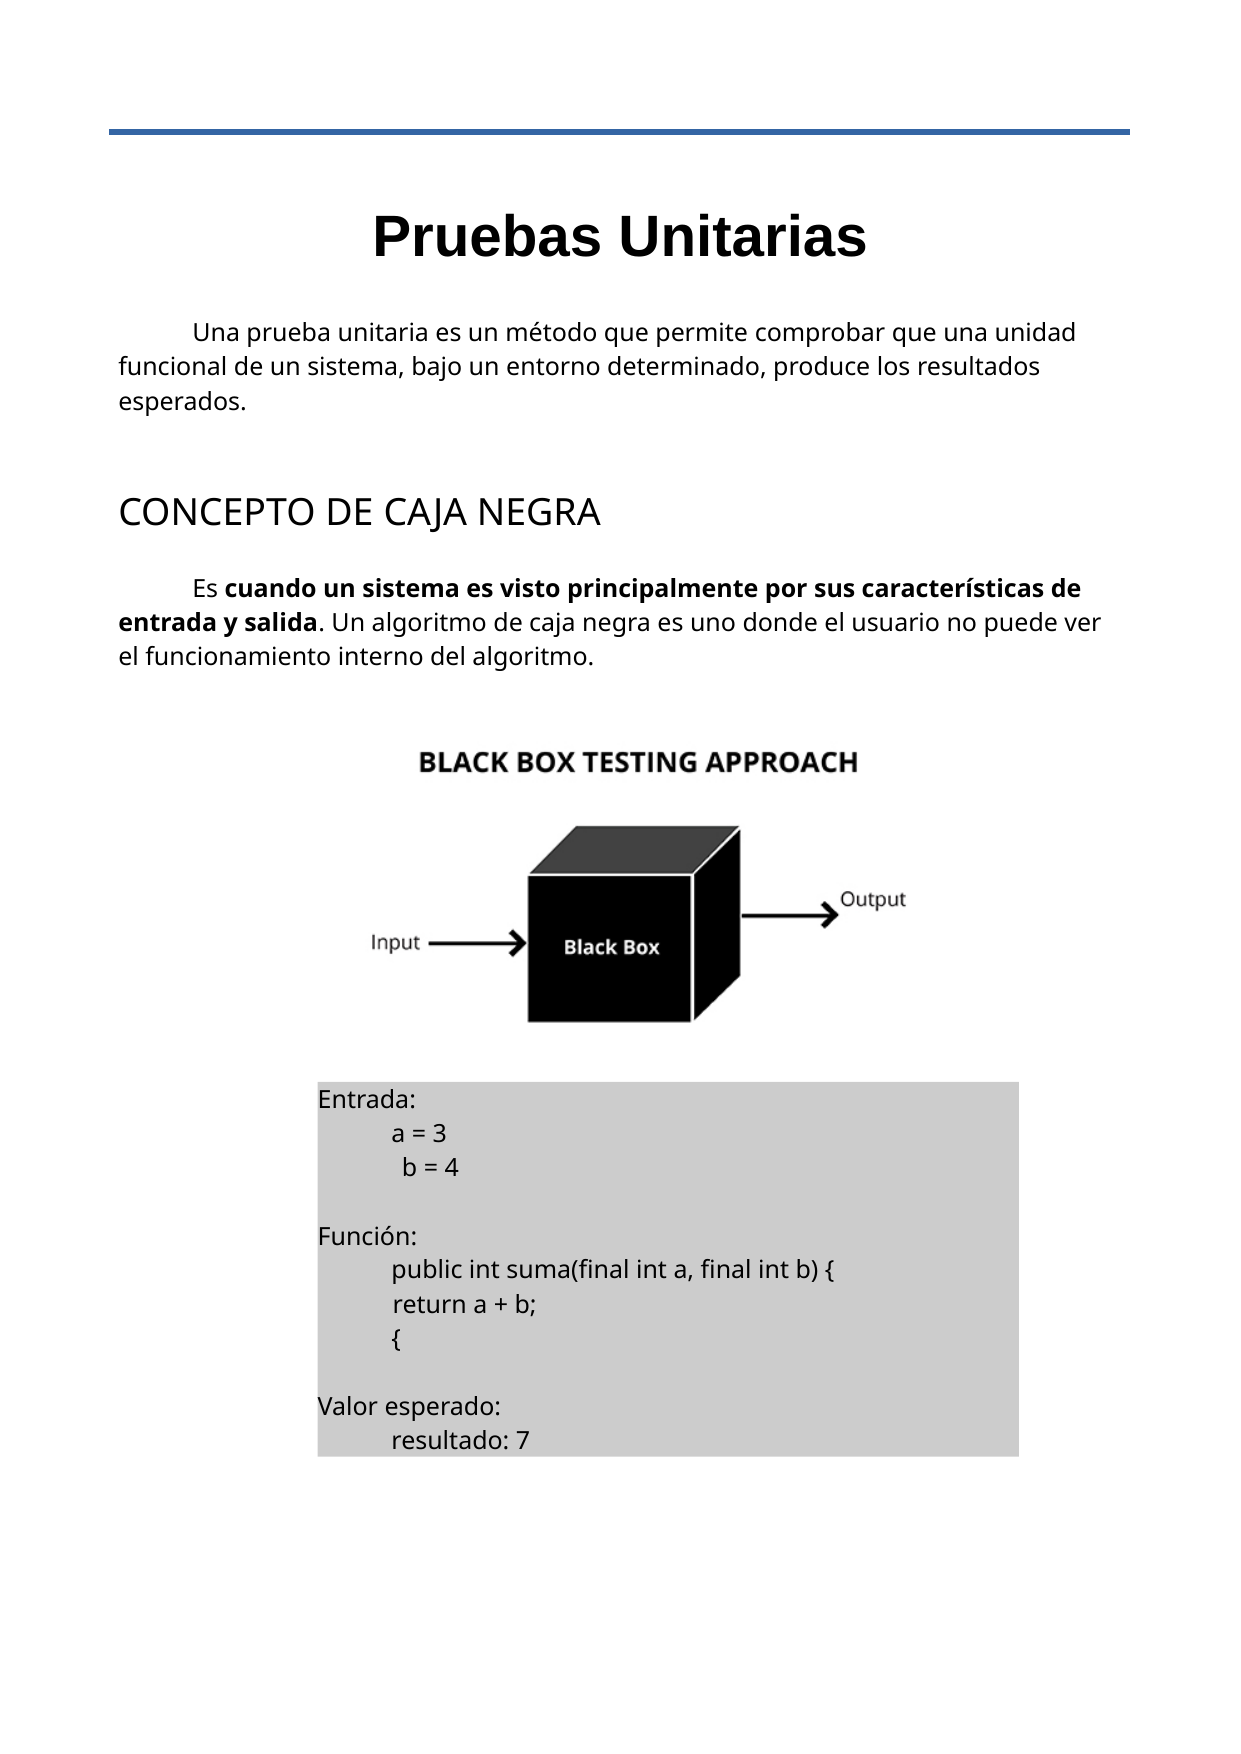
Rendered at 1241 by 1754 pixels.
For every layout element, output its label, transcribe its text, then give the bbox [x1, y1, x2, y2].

text CONCEPTO DE CAJA NEGRA [118, 485, 1122, 536]
text Es cuando un sistema es visto principalmente por sus características de entrada y salida. Un algoritmo de caja negra es uno donde el usuario no puede ver el funcionamiento interno del algoritmo. [118, 570, 1122, 673]
picture [327, 722, 951, 1048]
title Pruebas Unitarias [118, 201, 1122, 268]
text Una prueba unitaria es un método que permite comprobar que una unidad funcional de un sistema, bajo un entorno determinado, produce los resultados esperados. [118, 315, 1122, 417]
